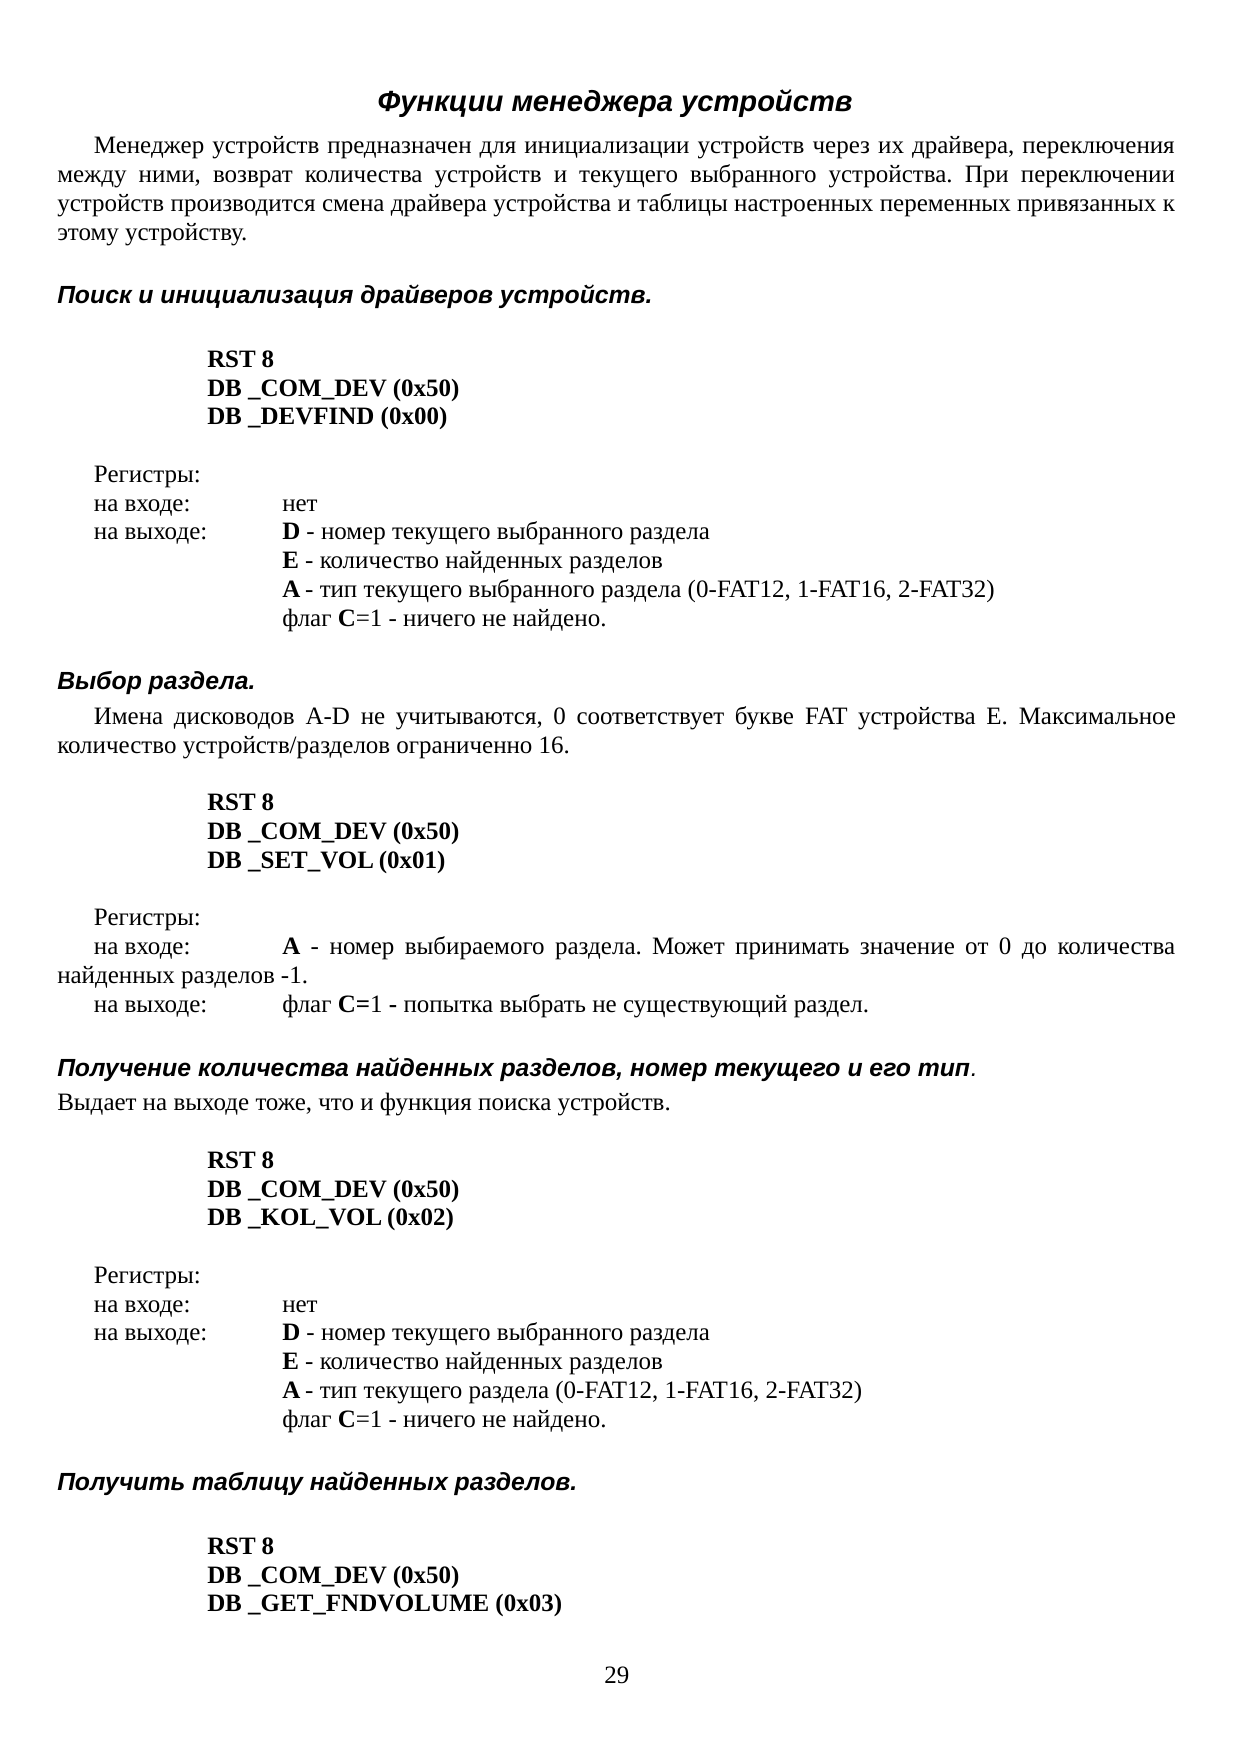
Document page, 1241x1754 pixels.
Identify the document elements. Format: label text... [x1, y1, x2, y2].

text A - тип текущего раздела (0-FAT12, 1-FAT16, 2-FAT32) [57, 1375, 1176, 1404]
subtitle Выбор раздела. [57, 666, 1176, 695]
text DB _DEVFIND (0x00) [57, 401, 1176, 430]
text Имена дисководов A-D не учитываются, 0 соответствует букве FAT устройства E. Максимальное количество устройств/разделов ограниченно 16. [57, 701, 1176, 759]
text на входе: A - номер выбираемого раздела. Может принимать значение от 0 до количества найденных разделов -1. [57, 931, 1176, 989]
text на выходе: флаг C=1 - попытка выбрать не существующий раздел. [57, 989, 1176, 1017]
text E - количество найденных разделов [57, 1346, 1176, 1375]
subtitle Функции менеджера устройств [57, 84, 1176, 118]
text RST 8 [57, 344, 1176, 373]
text DB _COM_DEV (0x50) [57, 373, 1176, 401]
text на выходе: D - номер текущего выбранного раздела [57, 1317, 1176, 1346]
text DB _COM_DEV (0x50) [57, 1560, 1176, 1588]
text RST 8 [57, 1531, 1176, 1560]
subtitle Получение количества найденных разделов, номер текущего и его тип. [57, 1052, 1176, 1081]
text на выходе: D - номер текущего выбранного раздела [57, 516, 1176, 545]
text DB _KOL_VOL (0x02) [57, 1202, 1176, 1231]
text Регистры: [57, 1260, 1176, 1289]
text Регистры: [57, 902, 1176, 931]
text DB _COM_DEV (0x50) [57, 1174, 1176, 1202]
text RST 8 [57, 1145, 1176, 1174]
text RST 8 [57, 787, 1176, 816]
subtitle Получить таблицу найденных разделов. [57, 1467, 1176, 1496]
text Менеджер устройств предназначен для инициализации устройств через их драйвера, переключения между ними, возврат количества устройств и текущего выбранного устройства. При переключении устройств производится смена драйвера устройства и таблицы настроенных переменных привязанных к этому устройству. [57, 130, 1176, 245]
text флаг C=1 - ничего не найдено. [57, 1404, 1176, 1432]
text на входе: нет [57, 488, 1176, 516]
text DB _GET_FNDVOLUME (0x03) [57, 1588, 1176, 1617]
text на входе: нет [57, 1289, 1176, 1317]
subtitle Поиск и инициализация драйверов устройств. [57, 280, 1176, 309]
text A - тип текущего выбранного раздела (0-FAT12, 1-FAT16, 2-FAT32) [57, 574, 1176, 603]
text флаг C=1 - ничего не найдено. [57, 603, 1176, 631]
text DB _SET_VOL (0x01) [57, 845, 1176, 874]
text DB _COM_DEV (0x50) [57, 816, 1176, 845]
text E - количество найденных разделов [57, 545, 1176, 574]
text Выдает на выходе тоже, что и функция поиска устройств. [57, 1087, 1176, 1116]
text Регистры: [57, 459, 1176, 488]
